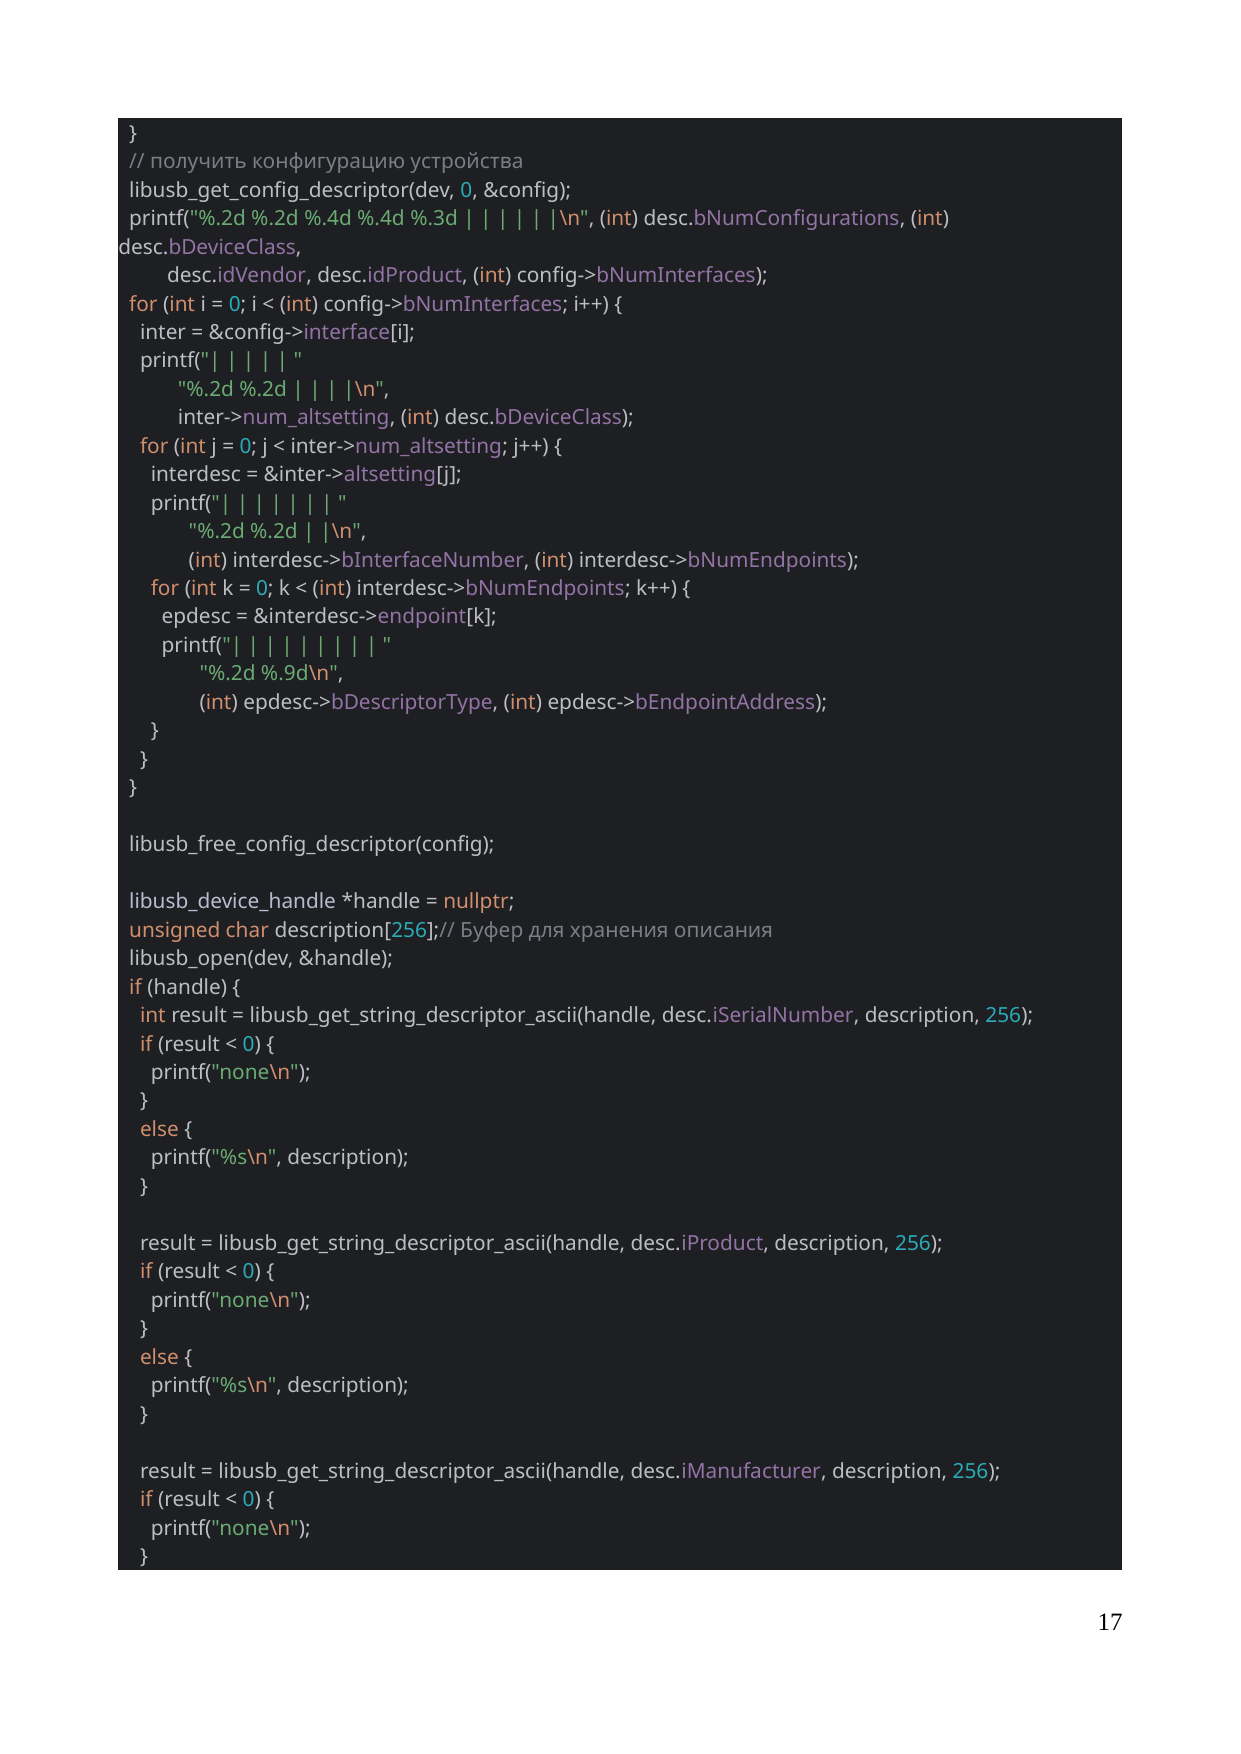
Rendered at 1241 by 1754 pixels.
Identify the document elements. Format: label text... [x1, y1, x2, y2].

text } // получить конфигурацию устройства libusb_get_config_descriptor(dev, 0, &config); printf("%.2d %.2d %.4d %.4d %.3d | | | | | |\n", (int) desc.bNumConfigurations, (int) desc.bDeviceClass, desc.idVendor, desc.idProduct, (int) config->bNumInterfaces); for (int i = 0; i < (int) config->bNumInterfaces; i++) { inter = &config->interface[i]; printf("| | | | | " "%.2d %.2d | | | |\n", inter->num_altsetting, (int) desc.bDeviceClass); for (int j = 0; j < inter->num_altsetting; j++) { interdesc = &inter->altsetting[j]; printf("| | | | | | | " "%.2d %.2d | |\n", (int) interdesc->bInterfaceNumber, (int) interdesc->bNumEndpoints); for (int k = 0; k < (int) interdesc->bNumEndpoints; k++) { epdesc = &interdesc->endpoint[k]; printf("| | | | | | | | | " "%.2d %.9d\n", (int) epdesc->bDescriptorType, (int) epdesc->bEndpointAddress); } } } libusb_free_config_descriptor(config); libusb_device_handle *handle = nullptr; unsigned char description[256];// Буфер для хранения описания libusb_open(dev, &handle); if (handle) { int result = libusb_get_string_descriptor_ascii(handle, desc.iSerialNumber, description, 256); if (result < 0) { printf("none\n"); } else { printf("%s\n", description); } result = libusb_get_string_descriptor_ascii(handle, desc.iProduct, description, 256); if (result < 0) { printf("none\n"); } else { printf("%s\n", description); } result = libusb_get_string_descriptor_ascii(handle, desc.iManufacturer, description, 256); if (result < 0) { printf("none\n"); } [118, 118, 1122, 1570]
